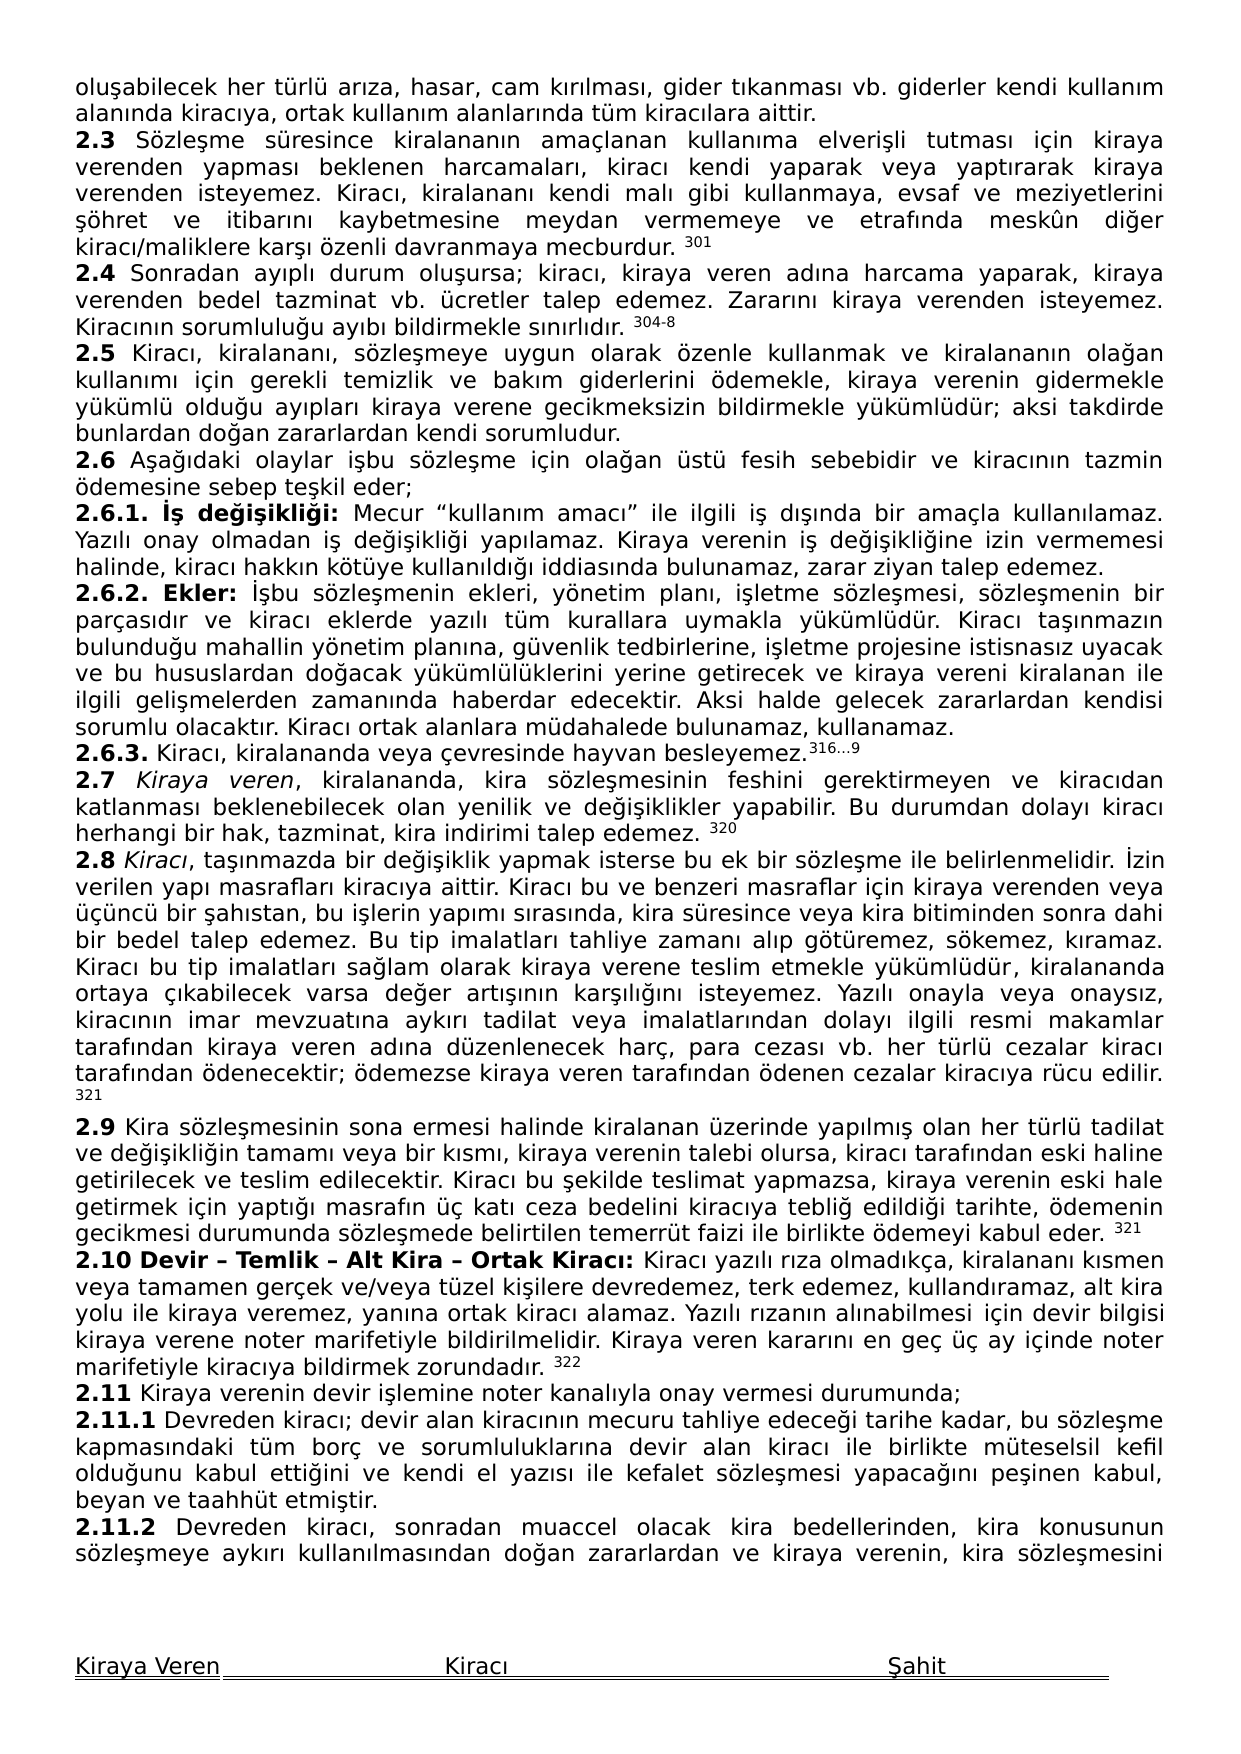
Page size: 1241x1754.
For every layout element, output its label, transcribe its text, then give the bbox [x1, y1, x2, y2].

text 2.11 Kiraya verenin devir işlemine noter kanalıyla onay vermesi durumunda; [75, 1380, 1165, 1407]
text 2.6.2. Ekler: İşbu sözleşmenin ekleri, yönetim planı, işletme sözleşmesi, sözleşmenin bir parçasıdır ve kiracı eklerde yazılı tüm kurallara uymakla yükümlüdür. Kiracı taşınmazın bulunduğu mahallin yönetim planına, güvenlik tedbirlerine, işletme projesine istisnasız uyacak ve bu hususlardan doğacak yükümlülüklerini yerine getirecek ve kiraya vereni kiralanan ile ilgili gelişmelerden zamanında haberdar edecektir. Aksi halde gelecek zararlardan kendisi sorumlu olacaktır. Kiracı ortak alanlara müdahalede bulunamaz, kullanamaz. [75, 580, 1165, 740]
text 2.8 Kiracı, taşınmazda bir değişiklik yapmak isterse bu ek bir sözleşme ile belirlenmelidir. İzin verilen yapı masrafları kiracıya aittir. Kiracı bu ve benzeri masraflar için kiraya verenden veya üçüncü bir şahıstan, bu işlerin yapımı sırasında, kira süresince veya kira bitiminden sonra dahi bir bedel talep edemez. Bu tip imalatları tahliye zamanı alıp götüremez, sökemez, kıramaz. Kiracı bu tip imalatları sağlam olarak kiraya verene teslim etmekle yükümlüdür, kiralananda ortaya çıkabilecek varsa değer artışının karşılığını isteyemez. Yazılı onayla veya onaysız, kiracının imar mevzuatına aykırı tadilat veya imalatlarından dolayı ilgili resmi makamlar tarafından kiraya veren adına düzenlenecek harç, para cezası vb. her türlü cezalar kiracı tarafından ödenecektir; ödemezse kiraya veren tarafından ödenen cezalar kiracıya rücu edilir. 321 [75, 847, 1165, 1114]
text 2.6.3. Kiracı, kiralananda veya çevresinde hayvan besleyemez.316…9 [75, 740, 1165, 767]
text 2.10 Devir – Temlik – Alt Kira – Ortak Kiracı: Kiracı yazılı rıza olmadıkça, kiralananı kısmen veya tamamen gerçek ve/veya tüzel kişilere devredemez, terk edemez, kullandıramaz, alt kira yolu ile kiraya veremez, yanına ortak kiracı alamaz. Yazılı rızanın alınabilmesi için devir bilgisi kiraya verene noter marifetiyle bildirilmelidir. Kiraya veren kararını en geç üç ay içinde noter marifetiyle kiracıya bildirmek zorundadır. 322 [75, 1247, 1165, 1380]
text 2.9 Kira sözleşmesinin sona ermesi halinde kiralanan üzerinde yapılmış olan her türlü tadilat ve değişikliğin tamamı veya bir kısmı, kiraya verenin talebi olursa, kiracı tarafından eski haline getirilecek ve teslim edilecektir. Kiracı bu şekilde teslimat yapmazsa, kiraya verenin eski hale getirmek için yaptığı masrafın üç katı ceza bedelini kiracıya tebliğ edildiği tarihte, ödemenin gecikmesi durumunda sözleşmede belirtilen temerrüt faizi ile birlikte ödemeyi kabul eder. 321 [75, 1114, 1165, 1247]
text 2.6 Aşağıdaki olaylar işbu sözleşme için olağan üstü fesih sebebidir ve kiracının tazmin ödemesine sebep teşkil eder; [75, 447, 1165, 500]
text oluşabilecek her türlü arıza, hasar, cam kırılması, gider tıkanması vb. giderler kendi kullanım alanında kiracıya, ortak kullanım alanlarında tüm kiracılara aittir. [75, 74, 1165, 127]
text 2.4 Sonradan ayıplı durum oluşursa; kiracı, kiraya veren adına harcama yaparak, kiraya verenden bedel tazminat vb. ücretler talep edemez. Zararını kiraya verenden isteyemez. Kiracının sorumluluğu ayıbı bildirmekle sınırlıdır. 304-8 [75, 260, 1165, 340]
text 2.11.1 Devreden kiracı; devir alan kiracının mecuru tahliye edeceği tarihe kadar, bu sözleşme kapmasındaki tüm borç ve sorumluluklarına devir alan kiracı ile birlikte müteselsil kefil olduğunu kabul ettiğini ve kendi el yazısı ile kefalet sözleşmesi yapacağını peşinen kabul, beyan ve taahhüt etmiştir. [75, 1407, 1165, 1514]
text 2.6.1. İş değişikliği: Mecur “kullanım amacı” ile ilgili iş dışında bir amaçla kullanılamaz. Yazılı onay olmadan iş değişikliği yapılamaz. Kiraya verenin iş değişikliğine izin vermemesi halinde, kiracı hakkın kötüye kullanıldığı iddiasında bulunamaz, zarar ziyan talep edemez. [75, 500, 1165, 580]
text 2.5 Kiracı, kiralananı, sözleşmeye uygun olarak özenle kullanmak ve kiralananın olağan kullanımı için gerekli temizlik ve bakım giderlerini ödemekle, kiraya verenin gidermekle yükümlü olduğu ayıpları kiraya verene gecikmeksizin bildirmekle yükümlüdür; aksi takdirde bunlardan doğan zararlardan kendi sorumludur. [75, 340, 1165, 447]
text 2.3 Sözleşme süresince kiralananın amaçlanan kullanıma elverişli tutması için kiraya verenden yapması beklenen harcamaları, kiracı kendi yaparak veya yaptırarak kiraya verenden isteyemez. Kiracı, kiralananı kendi malı gibi kullanmaya, evsaf ve meziyetlerini şöhret ve itibarını kaybetmesine meydan vermemeye ve etrafında meskûn diğer kiracı/maliklere karşı özenli davranmaya mecburdur. 301 [75, 127, 1165, 260]
text 2.7 Kiraya veren, kiralananda, kira sözleşmesinin feshini gerektirmeyen ve kiracıdan katlanması beklenebilecek olan yenilik ve değişiklikler yapabilir. Bu durumdan dolayı kiracı herhangi bir hak, tazminat, kira indirimi talep edemez. 320 [75, 767, 1165, 847]
text 2.11.2 Devreden kiracı, sonradan muaccel olacak kira bedellerinden, kira konusunun sözleşmeye aykırı kullanılmasından doğan zararlardan ve kiraya verenin, kira sözleşmesini [75, 1514, 1165, 1567]
